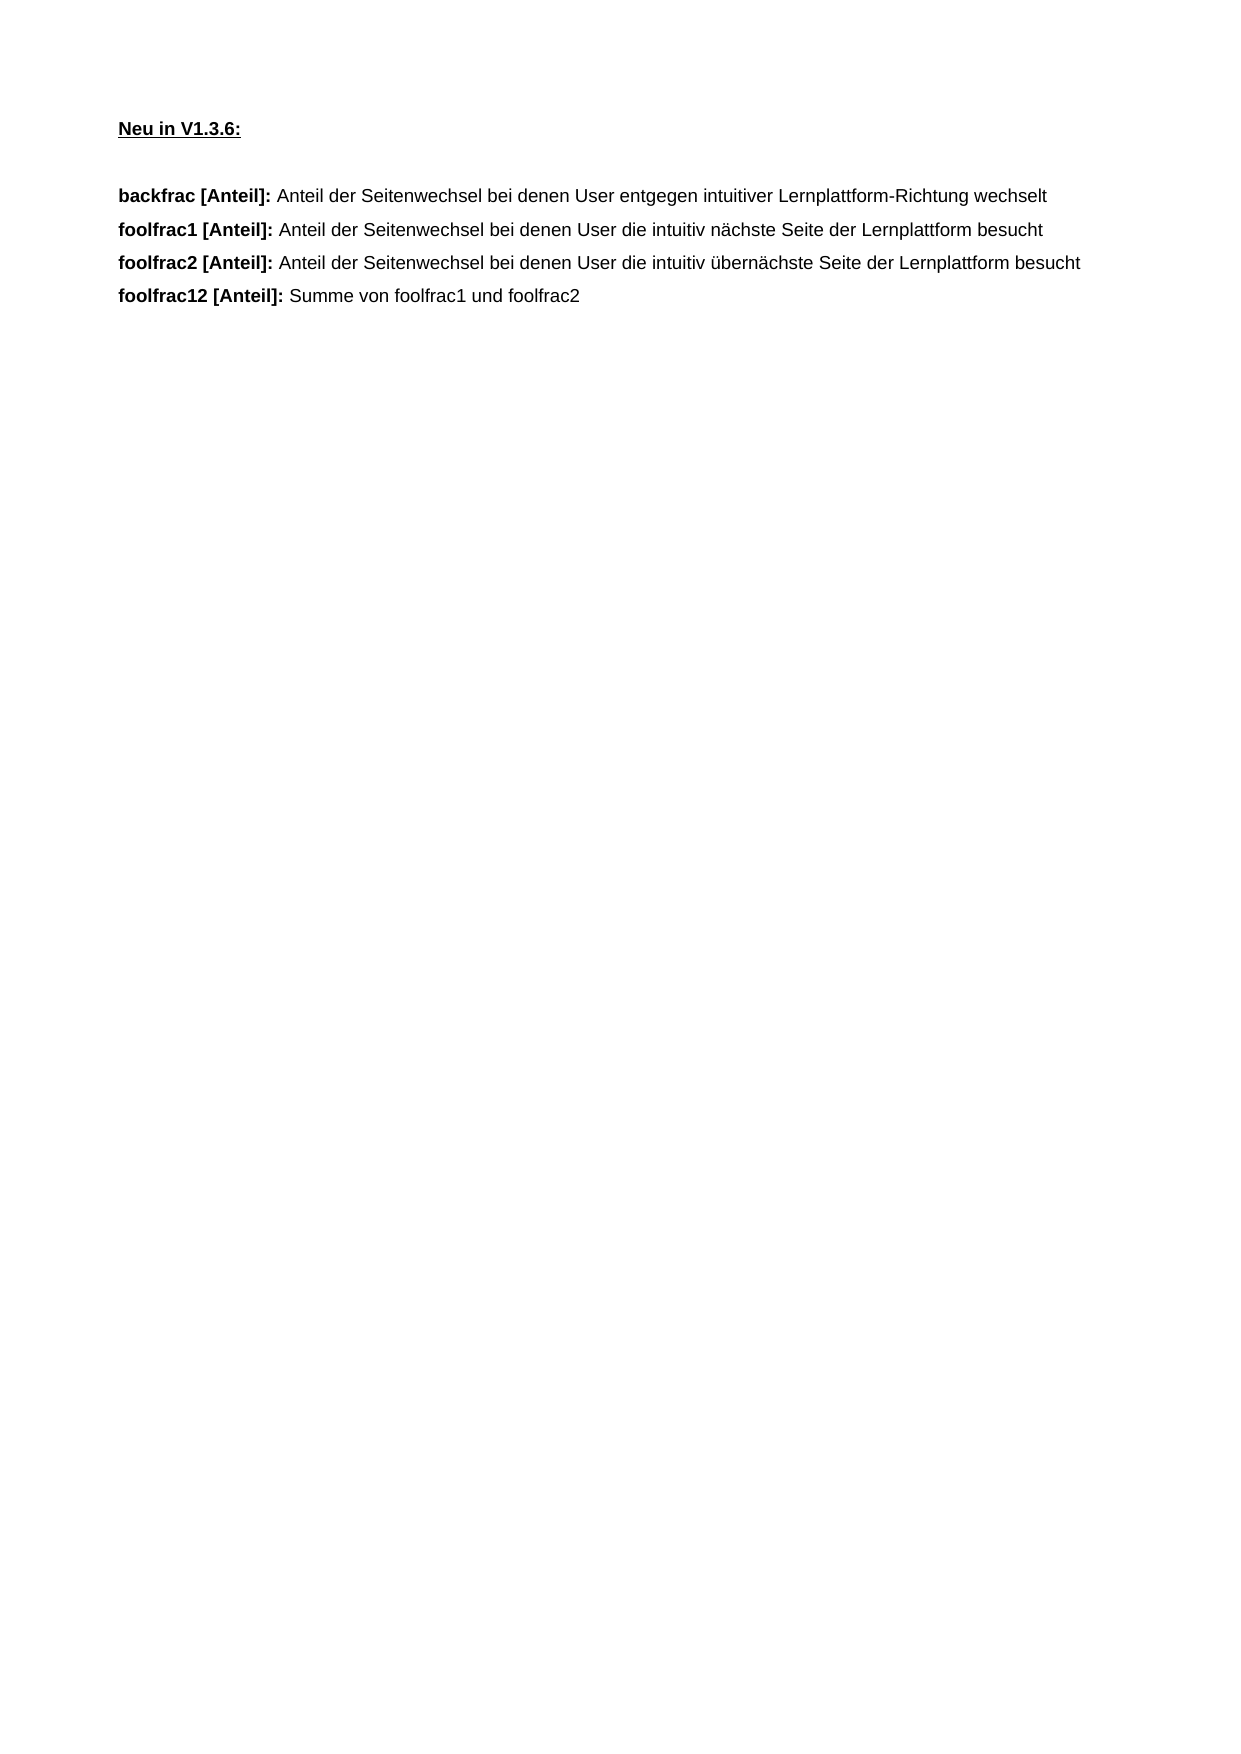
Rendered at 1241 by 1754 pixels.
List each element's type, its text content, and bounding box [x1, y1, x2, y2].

text foolfrac1 [Anteil]: Anteil der Seitenwechsel bei denen User die intuitiv nächste Seite der Lernplattform besucht [118, 218, 1122, 240]
text Neu in V1.3.6: [118, 118, 1122, 140]
text backfrac [Anteil]: Anteil der Seitenwechsel bei denen User entgegen intuitiver Lernplattform-Richtung wechselt [118, 185, 1122, 207]
text foolfrac2 [Anteil]: Anteil der Seitenwechsel bei denen User die intuitiv übernächste Seite der Lernplattform besucht [118, 252, 1122, 273]
text foolfrac12 [Anteil]: Summe von foolfrac1 und foolfrac2 [118, 285, 1122, 307]
